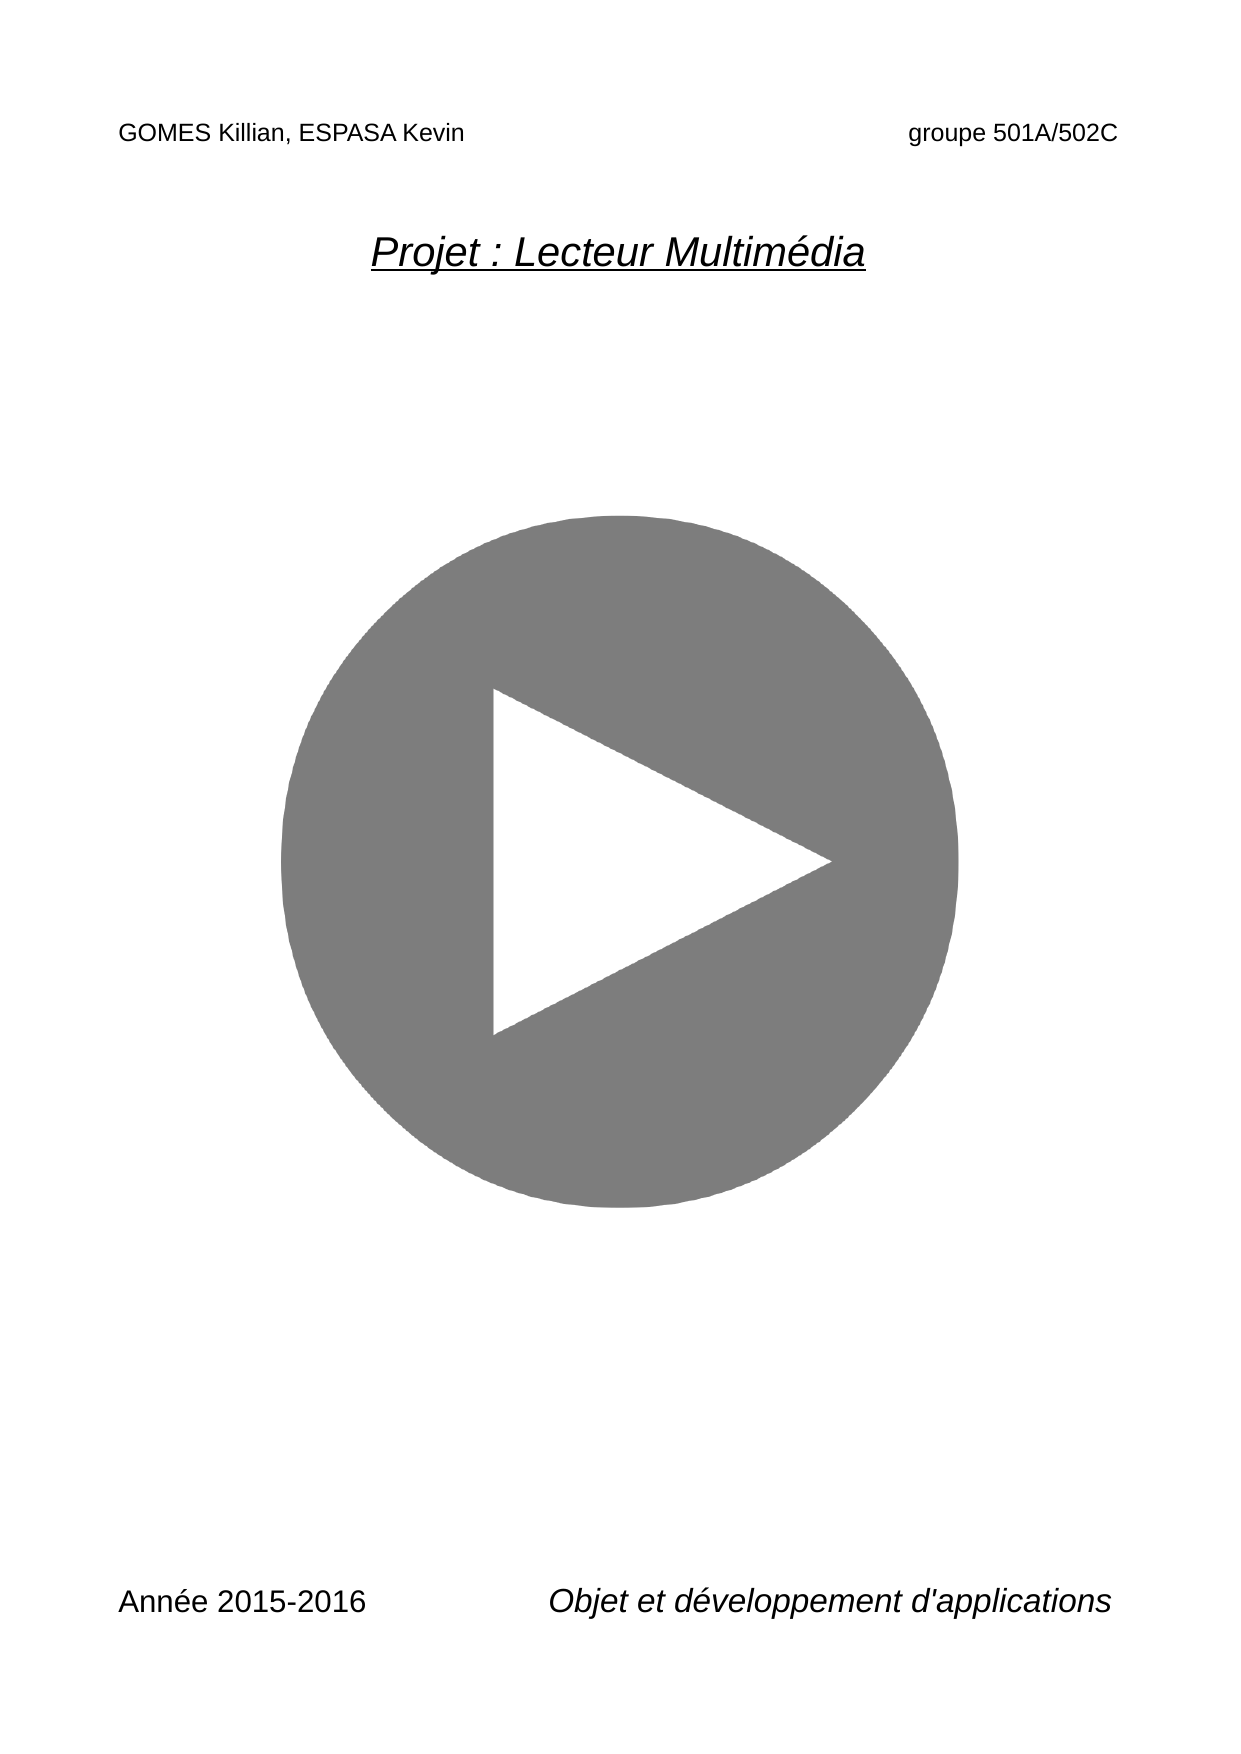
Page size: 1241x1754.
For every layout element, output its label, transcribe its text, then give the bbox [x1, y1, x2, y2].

text Année 2015-2016 Objet et développement d'applications [118, 1581, 1122, 1619]
text Projet : Lecteur Multimédia [118, 227, 1122, 275]
text GOMES Killian, ESPASA Kevin groupe 501A/502C [118, 118, 1122, 147]
